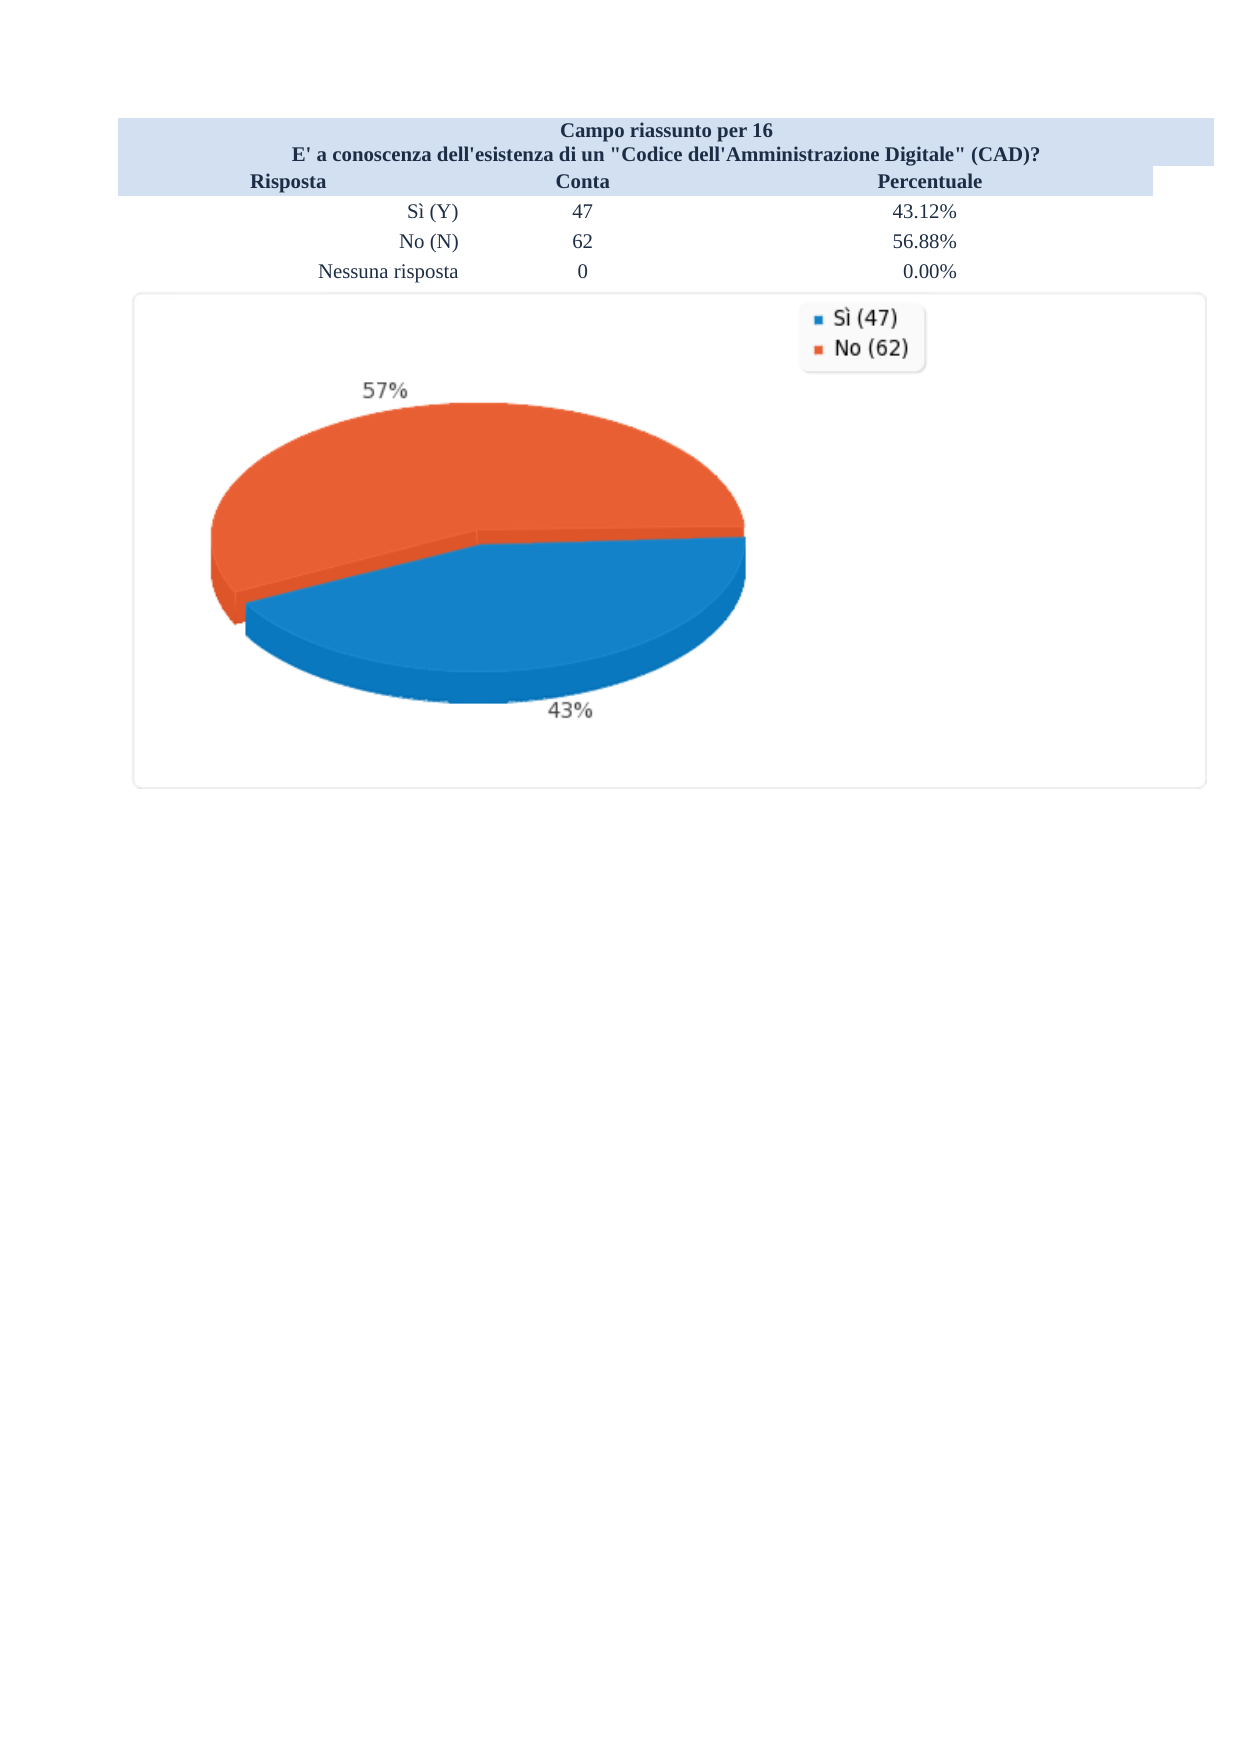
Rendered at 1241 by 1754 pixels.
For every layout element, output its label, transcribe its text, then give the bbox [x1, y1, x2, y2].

table_cell E' a conoscenza dell'esistenza di un "Codice dell'Amministrazione Digitale" (CAD)? [118, 142, 1214, 166]
table_cell Risposta [118, 166, 458, 196]
table_cell [1153, 166, 1214, 196]
table_header Campo riassunto per 16 [118, 118, 1214, 142]
table_cell Sì (Y) [118, 196, 458, 226]
table_cell 0.00% [707, 256, 1153, 285]
table_cell 47 [458, 196, 707, 226]
table_cell [118, 286, 125, 789]
picture [125, 285, 1207, 789]
table_cell [1207, 286, 1214, 789]
table_cell [1153, 256, 1214, 286]
table_cell No (N) [118, 226, 458, 256]
table_cell Conta [458, 166, 707, 196]
table_cell 43.12% [707, 196, 1153, 226]
table_cell Nessuna risposta [118, 256, 458, 286]
table_cell 62 [458, 226, 707, 256]
table_cell 0 [458, 256, 707, 285]
table_cell [1153, 226, 1214, 256]
table_cell [1153, 196, 1214, 226]
table_cell 56.88% [707, 226, 1153, 256]
table_cell Percentuale [707, 166, 1153, 196]
